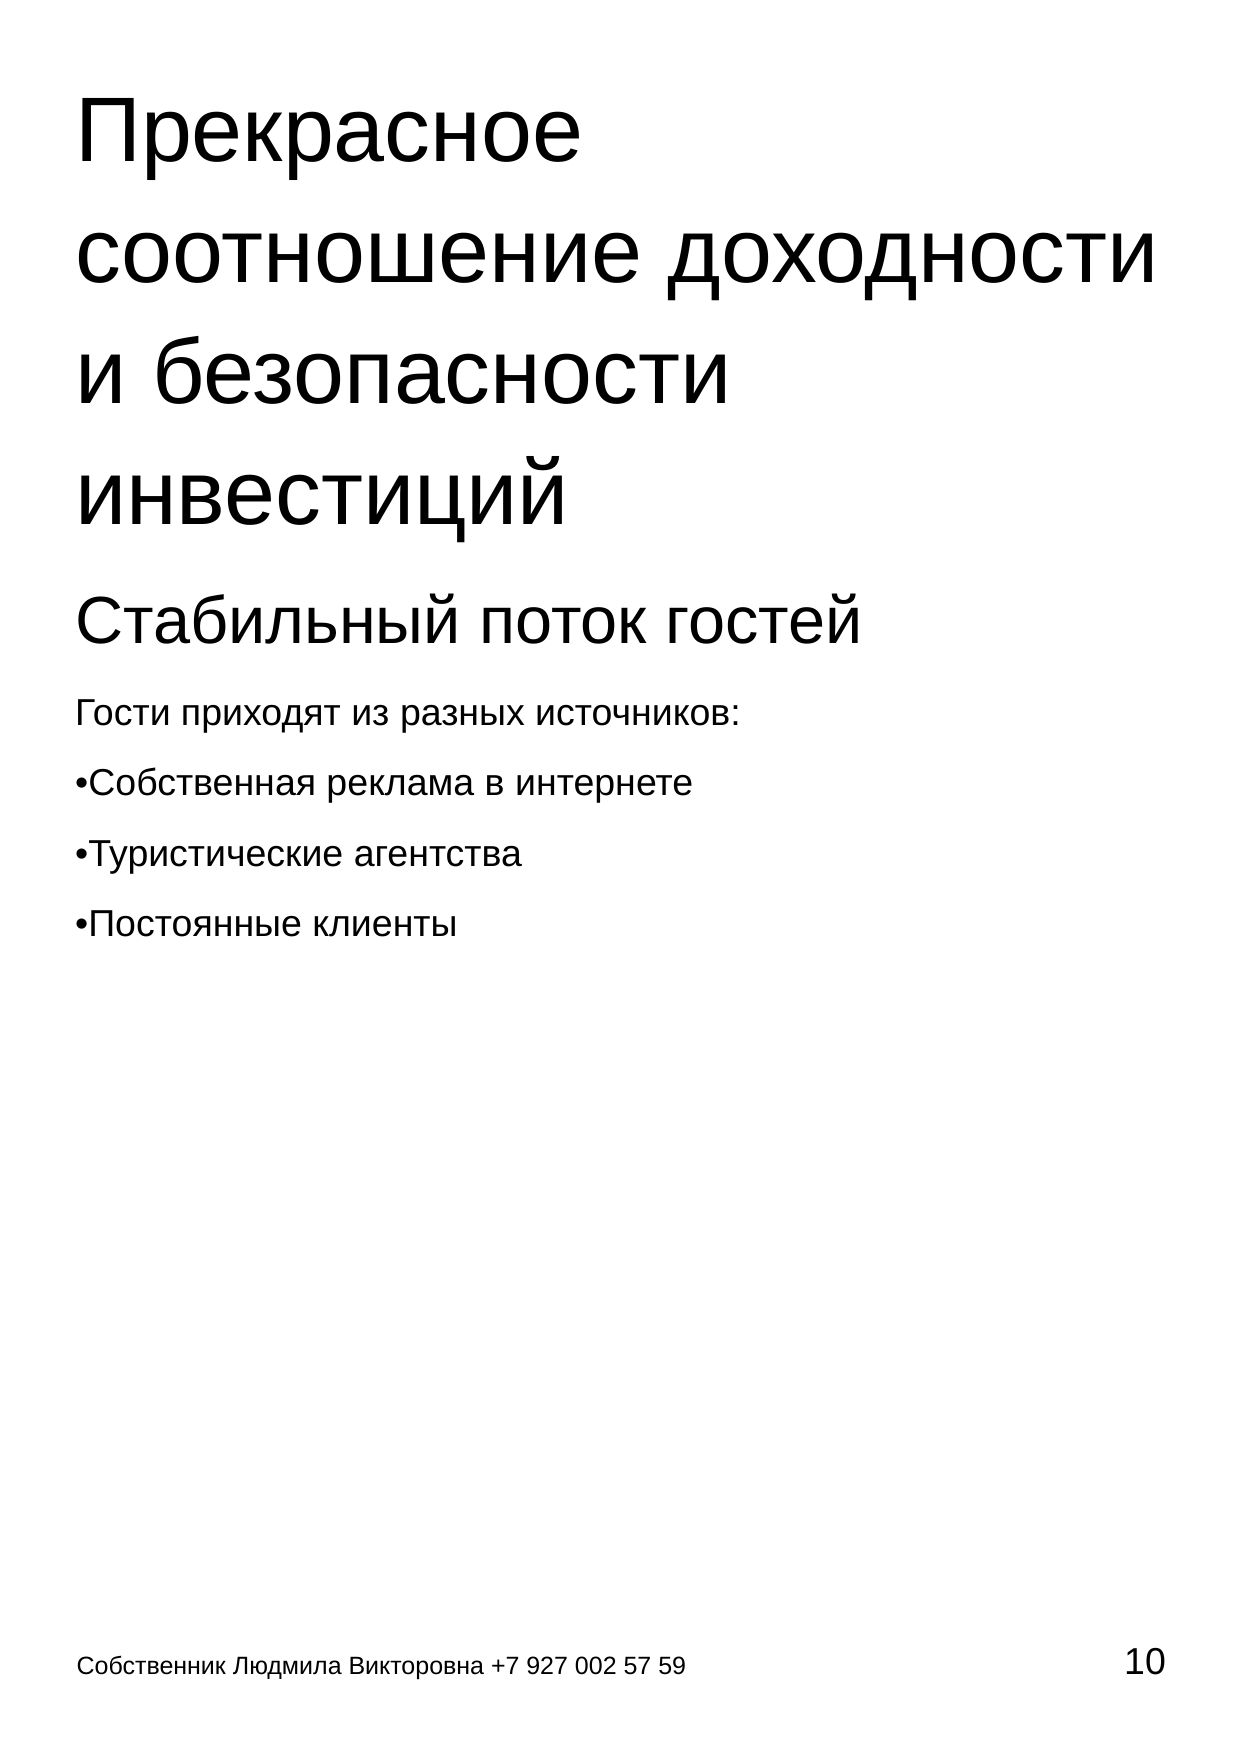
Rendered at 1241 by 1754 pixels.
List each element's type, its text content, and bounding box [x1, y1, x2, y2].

text •Постоянные клиенты [75, 902, 1166, 945]
subtitle Стабильный поток гостей [75, 581, 1166, 657]
text •Собственная реклама в интернете [75, 760, 1166, 803]
text Гости приходят из разных источников: [75, 690, 1166, 733]
subtitle Прекрасное соотношение доходности и безопасности инвестиций [75, 75, 1166, 544]
text •Туристические агентства [75, 831, 1166, 874]
